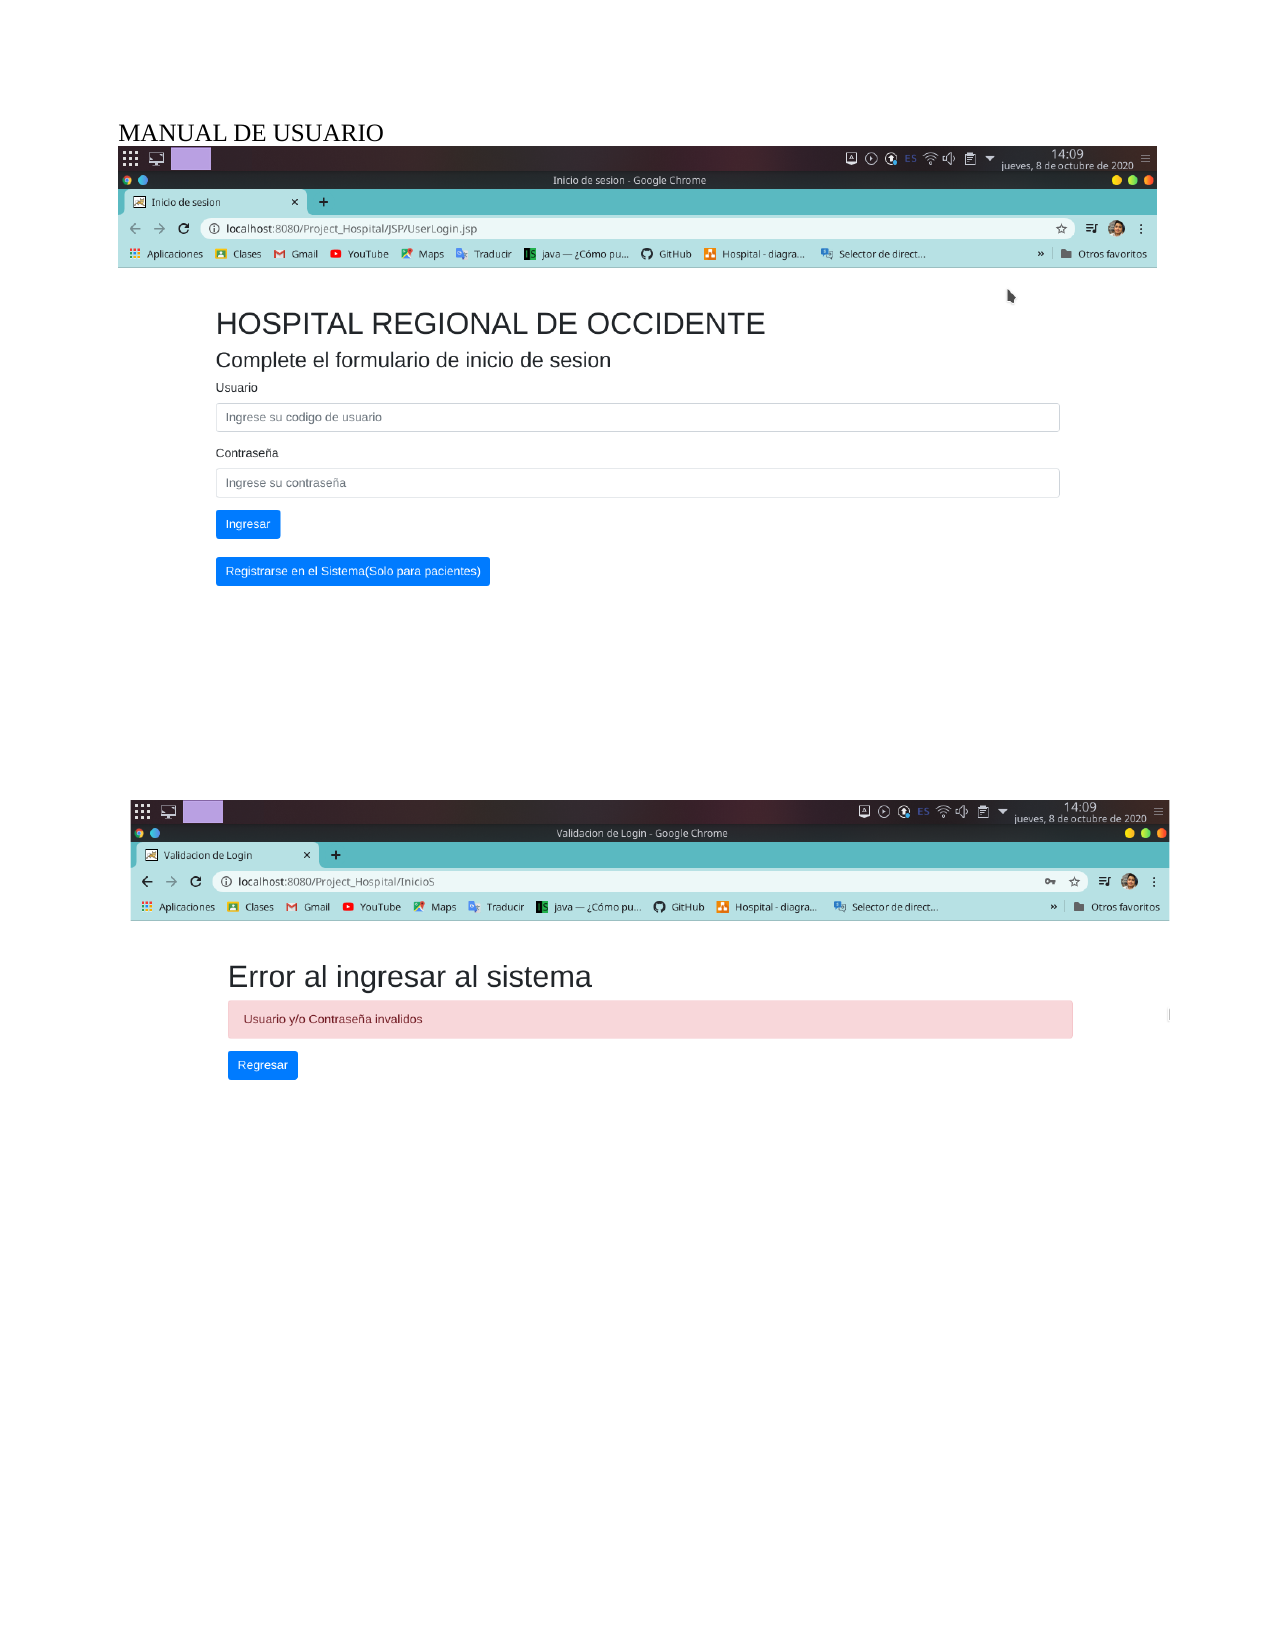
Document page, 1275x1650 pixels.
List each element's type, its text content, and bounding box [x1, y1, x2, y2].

text MANUAL DE USUARIO [118, 118, 1157, 146]
picture [130, 800, 1170, 1384]
picture [118, 146, 1157, 731]
